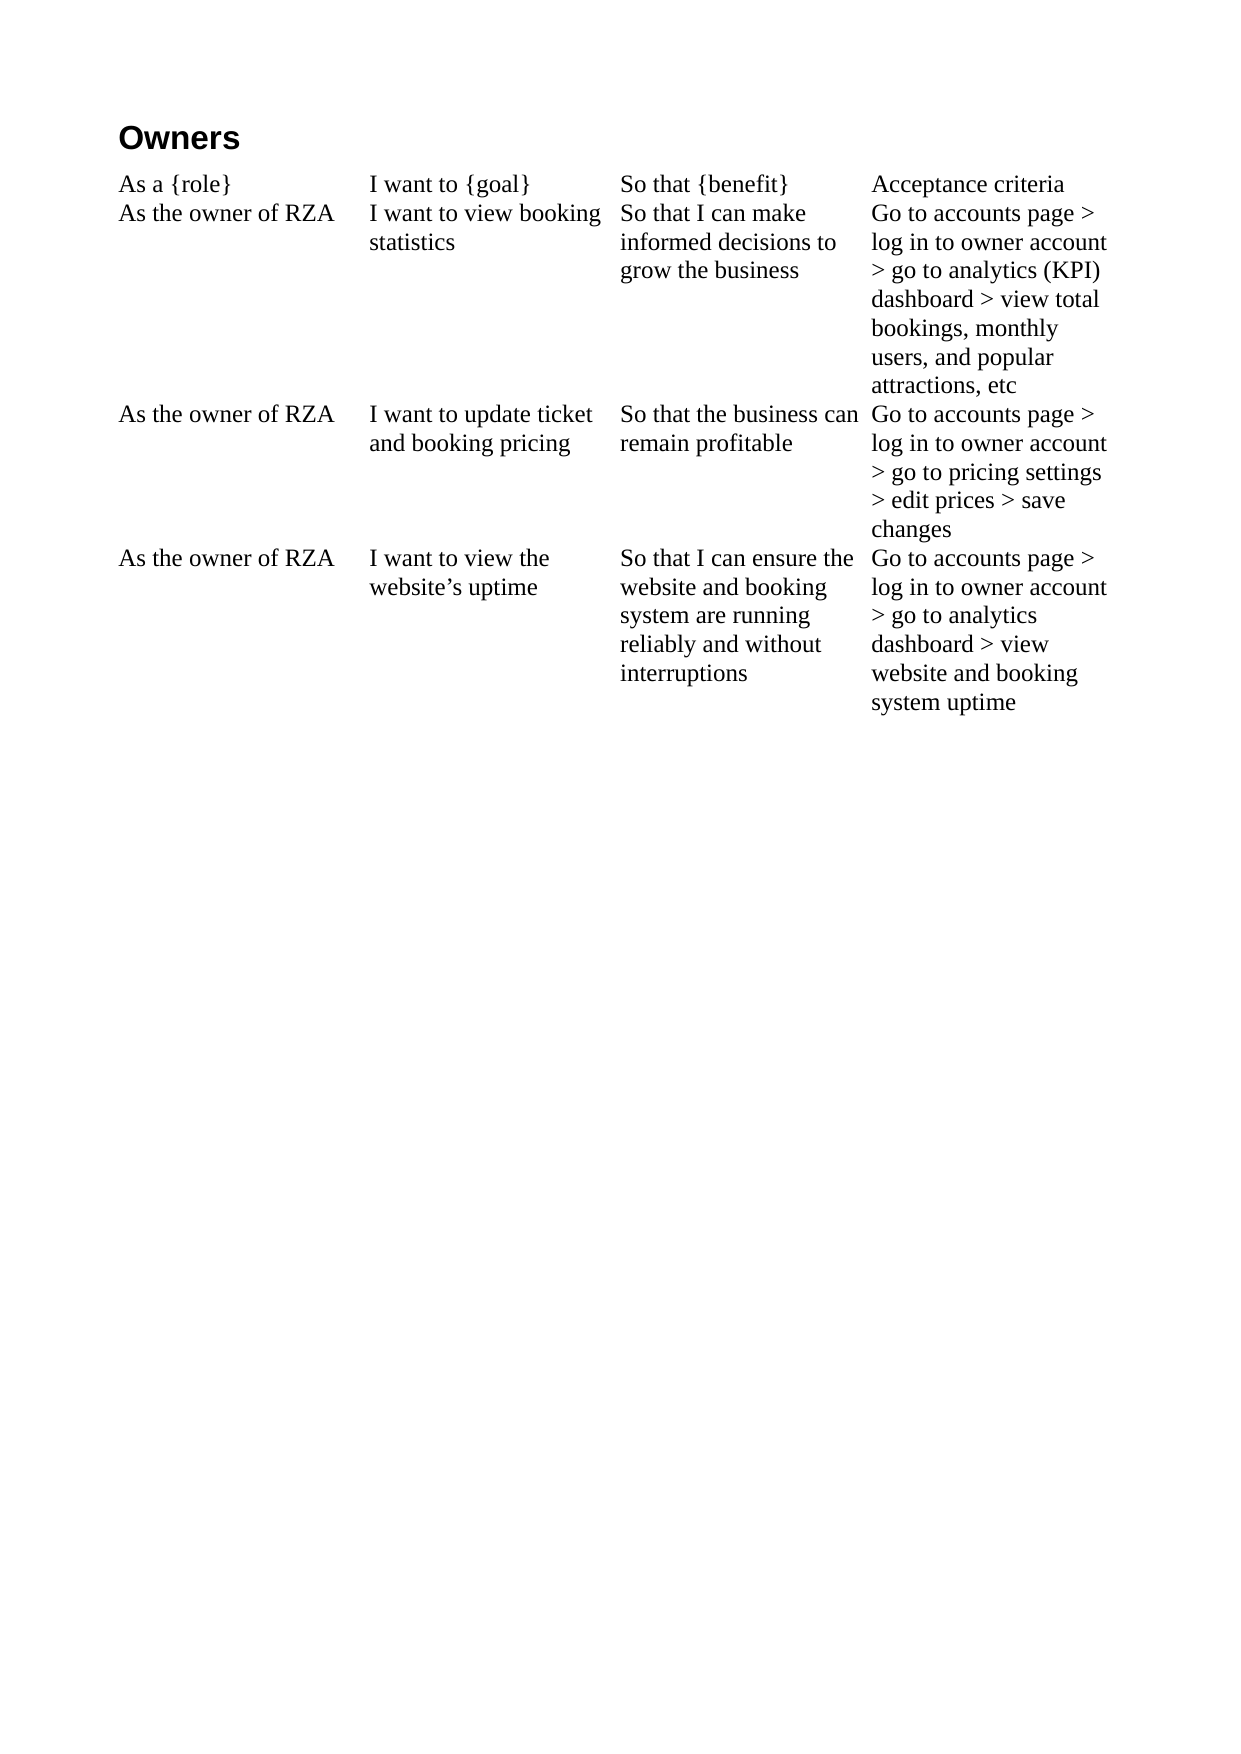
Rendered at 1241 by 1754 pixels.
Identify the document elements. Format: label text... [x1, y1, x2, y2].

table_cell Go to accounts page > log in to owner account > go to analytics (KPI) dashboard > view total bookings, monthly users, and popular attractions, etc [871, 198, 1122, 399]
table_header As a {role} [118, 169, 369, 198]
subtitle Owners [118, 118, 1122, 157]
table_cell I want to view booking statistics [369, 198, 620, 399]
table_cell So that the business can remain profitable [620, 399, 871, 543]
table_cell As the owner of RZA [118, 543, 369, 715]
table_cell As the owner of RZA [118, 399, 369, 543]
table_cell I want to update ticket and booking pricing [369, 399, 620, 543]
table_header I want to {goal} [369, 169, 620, 198]
table_cell So that I can ensure the website and booking system are running reliably and without interruptions [620, 543, 871, 715]
table_header So that {benefit} [620, 169, 871, 198]
table_cell I want to view the website’s uptime [369, 543, 620, 715]
table_header Acceptance criteria [871, 169, 1122, 198]
table_cell Go to accounts page > log in to owner account > go to pricing settings > edit prices > save changes [871, 399, 1122, 543]
table_cell Go to accounts page > log in to owner account > go to analytics dashboard > view website and booking system uptime [871, 543, 1122, 715]
table_cell As the owner of RZA [118, 198, 369, 399]
table_cell So that I can make informed decisions to grow the business [620, 198, 871, 399]
